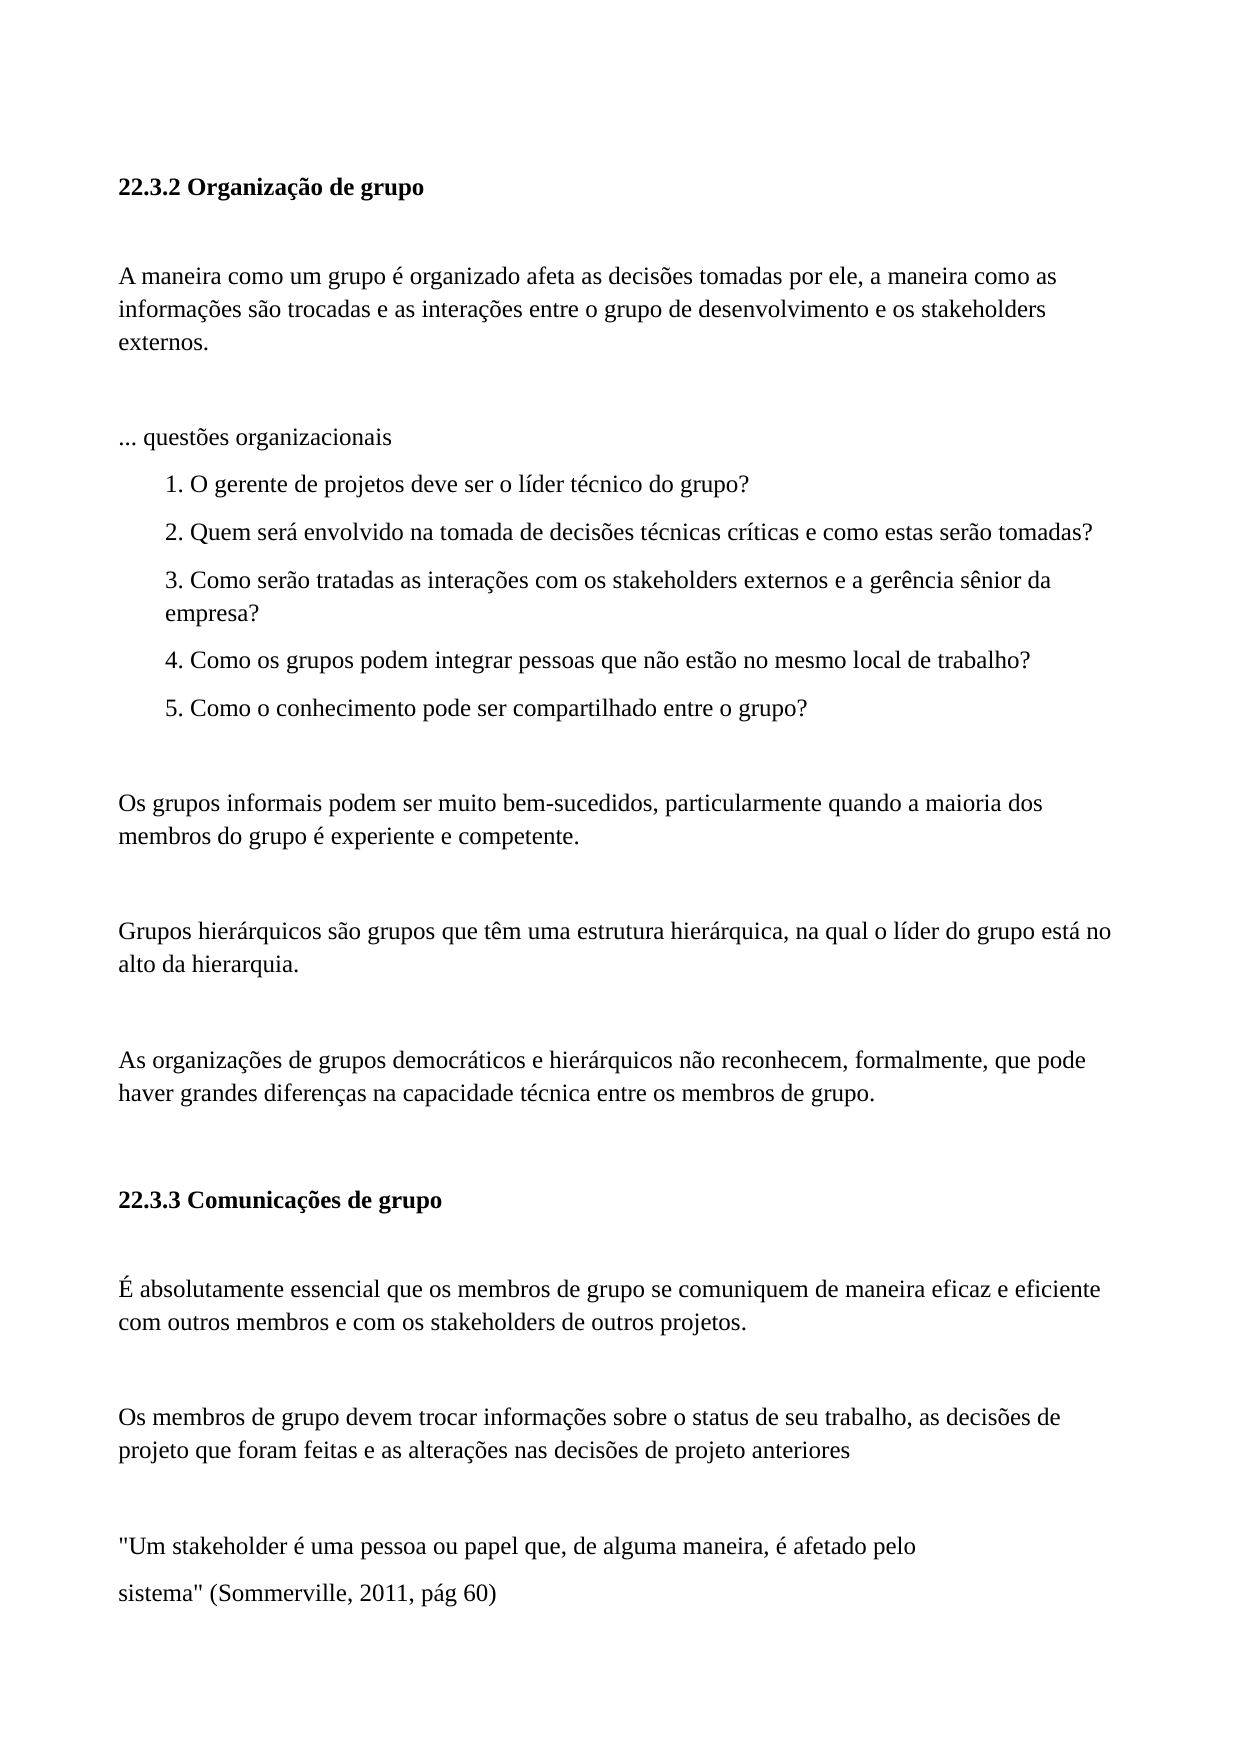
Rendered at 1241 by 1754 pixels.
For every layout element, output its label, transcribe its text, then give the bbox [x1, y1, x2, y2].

text 2. Quem será envolvido na tomada de decisões técnicas críticas e como estas serão tomadas? [165, 517, 1122, 546]
text 5. Como o conhecimento pode ser compartilhado entre o grupo? [165, 693, 1122, 722]
text Os membros de grupo devem trocar informações sobre o status de seu trabalho, as decisões de projeto que foram feitas e as alterações nas decisões de projeto anteriores [118, 1402, 1122, 1464]
text 4. Como os grupos podem integrar pessoas que não estão no mesmo local de trabalho? [165, 645, 1122, 674]
text Os grupos informais podem ser muito bem-sucedidos, particularmente quando a maioria dos membros do grupo é experiente e competente. [118, 788, 1122, 850]
text ... questões organizacionais [118, 422, 1122, 451]
text As organizações de grupos democráticos e hierárquicos não reconhecem, formalmente, que pode haver grandes diferenças na capacidade técnica entre os membros de grupo. [118, 1045, 1122, 1106]
text 3. Como serão tratadas as interações com os stakeholders externos e a gerência sênior da empresa? [165, 565, 1122, 627]
text "Um stakeholder é uma pessoa ou papel que, de alguma maneira, é afetado pelo [118, 1531, 1122, 1559]
subtitle 22.3.3 Comunicações de grupo [118, 1185, 1122, 1214]
subtitle 22.3.2 Organização de grupo [118, 172, 1122, 201]
text Grupos hierárquicos são grupos que têm uma estrutura hierárquica, na qual o líder do grupo está no alto da hierarquia. [118, 916, 1122, 978]
text 1. O gerente de projetos deve ser o líder técnico do grupo? [165, 469, 1122, 498]
text sistema" (Sommerville, 2011, pág 60) [118, 1578, 1122, 1607]
text É absolutamente essencial que os membros de grupo se comuniquem de maneira eficaz e eficiente com outros membros e com os stakeholders de outros projetos. [118, 1274, 1122, 1336]
text A maneira como um grupo é organizado afeta as decisões tomadas por ele, a maneira como as informações são trocadas e as interações entre o grupo de desenvolvimento e os stakeholders externos. [118, 261, 1122, 356]
